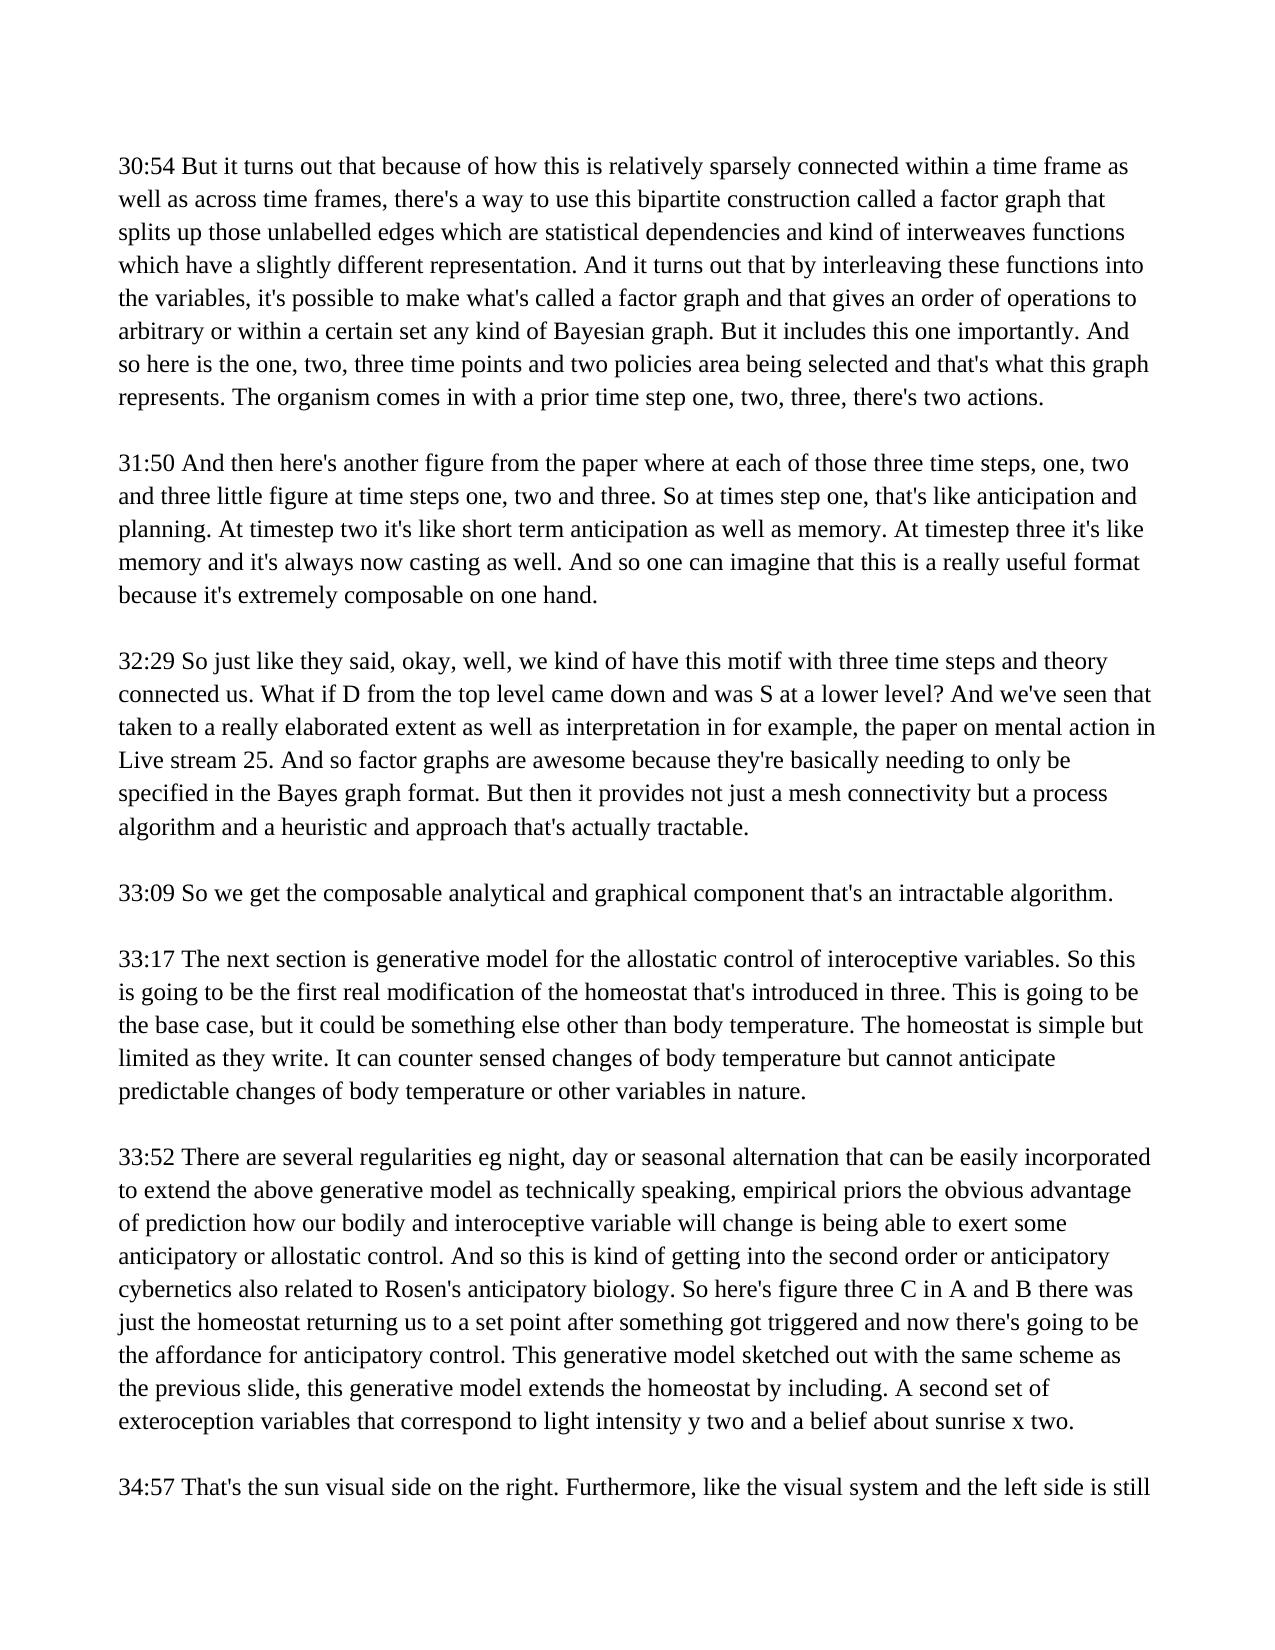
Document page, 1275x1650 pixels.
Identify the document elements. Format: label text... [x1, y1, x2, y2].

text 30:54 But it turns out that because of how this is relatively sparsely connected within a time frame as well as across time frames, there's a way to use this bipartite construction called a factor graph that splits up those unlabelled edges which are statistical dependencies and kind of interweaves functions which have a slightly different representation. And it turns out that by interleaving these functions into the variables, it's possible to make what's called a factor graph and that gives an order of operations to arbitrary or within a certain set any kind of Bayesian graph. But it includes this one importantly. And so here is the one, two, three time points and two policies area being selected and that's what this graph represents. The organism comes in with a prior time step one, two, three, there's two actions. 31:50 And then here's another figure from the paper where at each of those three time steps, one, two and three little figure at time steps one, two and three. So at times step one, that's like anticipation and planning. At timestep two it's like short term anticipation as well as memory. At timestep three it's like memory and it's always now casting as well. And so one can imagine that this is a really useful format because it's extremely composable on one hand. 32:29 So just like they said, okay, well, we kind of have this motif with three time steps and theory connected us. What if D from the top level came down and was S at a lower level? And we've seen that taken to a really elaborated extent as well as interpretation in for example, the paper on mental action in Live stream 25. And so factor graphs are awesome because they're basically needing to only be specified in the Bayes graph format. But then it provides not just a mesh connectivity but a process algorithm and a heuristic and approach that's actually tractable. 33:09 So we get the composable analytical and graphical component that's an intractable algorithm. 33:17 The next section is generative model for the allostatic control of interoceptive variables. So this is going to be the first real modification of the homeostat that's introduced in three. This is going to be the base case, but it could be something else other than body temperature. The homeostat is simple but limited as they write. It can counter sensed changes of body temperature but cannot anticipate predictable changes of body temperature or other variables in nature. 33:52 There are several regularities eg night, day or seasonal alternation that can be easily incorporated to extend the above generative model as technically speaking, empirical priors the obvious advantage of prediction how our bodily and interoceptive variable will change is being able to exert some anticipatory or allostatic control. And so this is kind of getting into the second order or anticipatory cybernetics also related to Rosen's anticipatory biology. So here's figure three C in A and B there was just the homeostat returning us to a set point after something got triggered and now there's going to be the affordance for anticipatory control. This generative model sketched out with the same scheme as the previous slide, this generative model extends the homeostat by including. A second set of exteroception variables that correspond to light intensity y two and a belief about sunrise x two. 34:57 That's the sun visual side on the right. Furthermore, like the visual system and the left side is still [118, 118, 1157, 1501]
